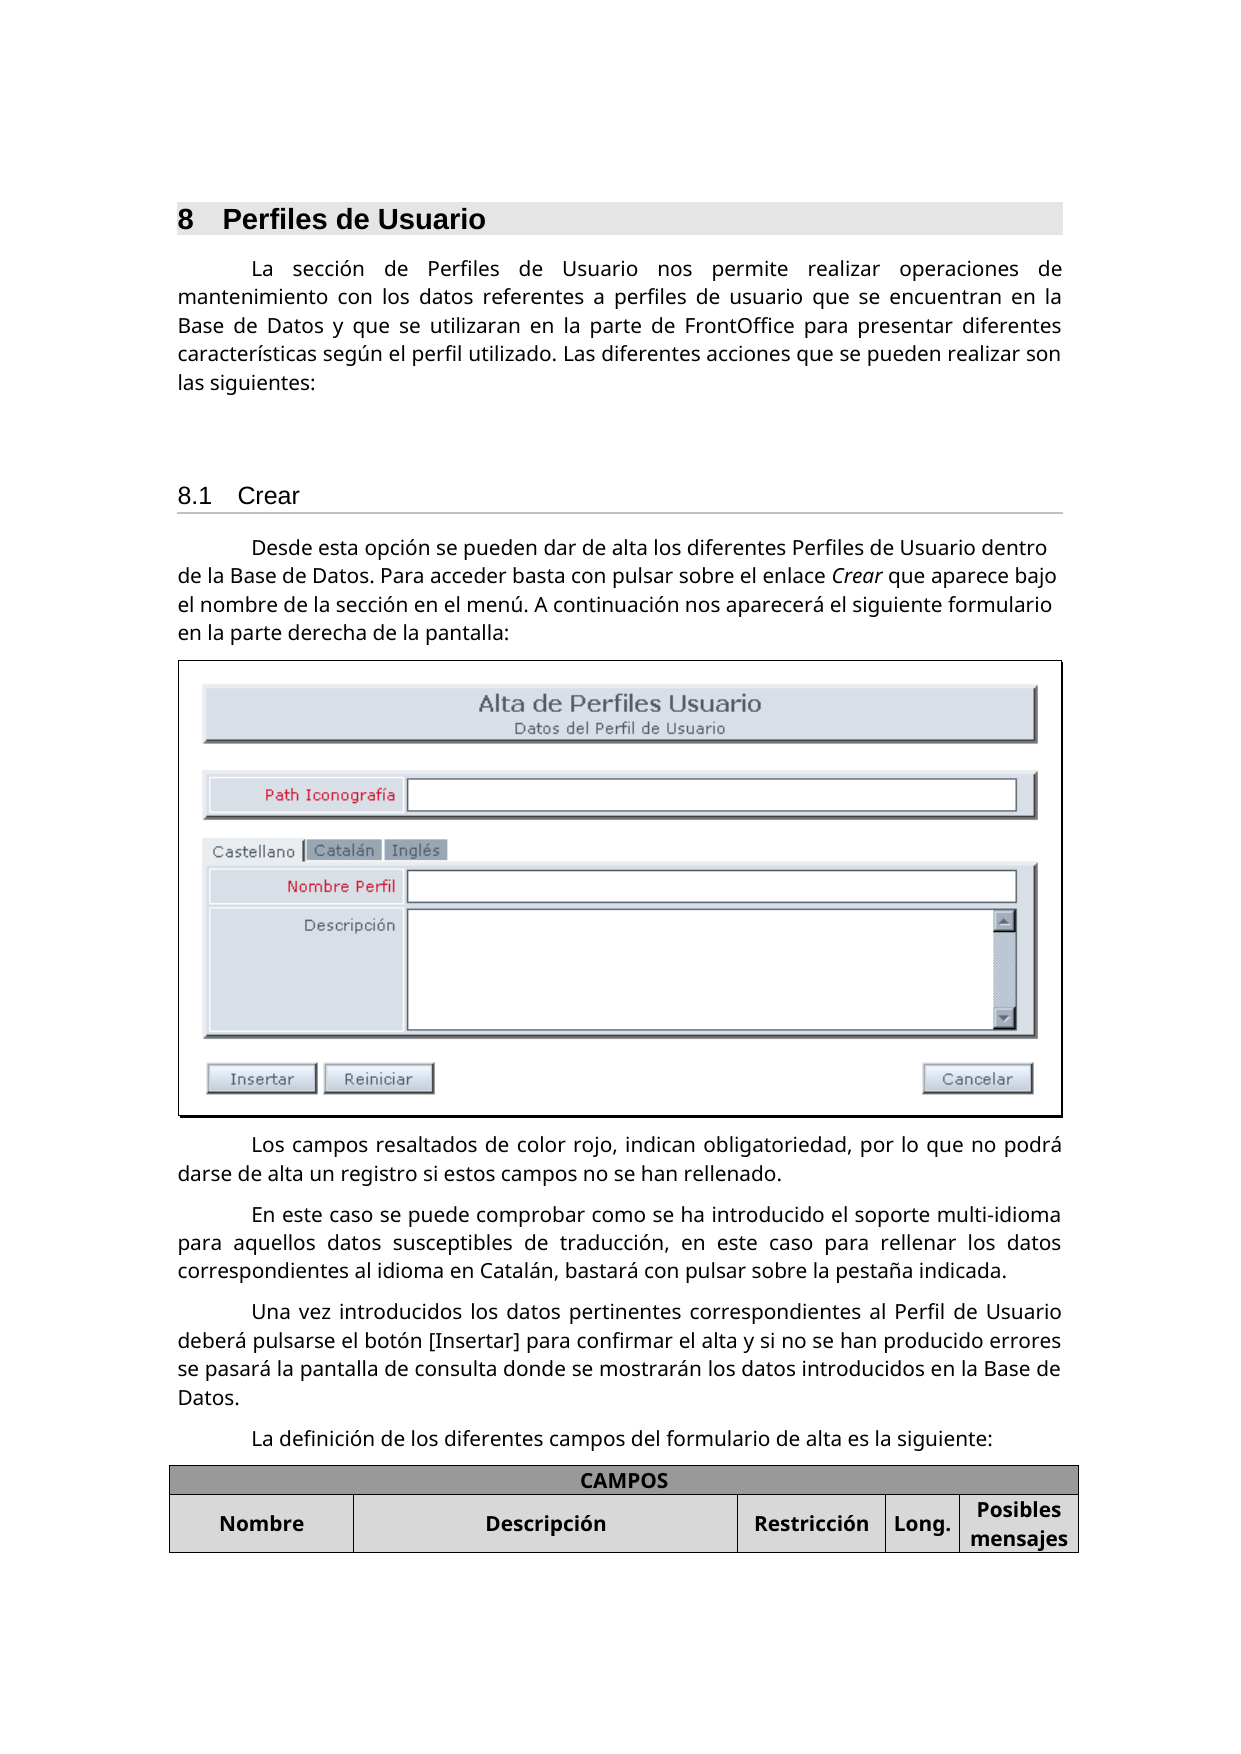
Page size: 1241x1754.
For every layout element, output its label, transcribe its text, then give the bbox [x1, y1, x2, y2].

text Una vez introducidos los datos pertinentes correspondientes al Perfil de Usuario deberá pulsarse el botón [Insertar] para confirmar el alta y si no se han producido errores se pasará la pantalla de consulta donde se mostrarán los datos introducidos en la Base de Datos. [177, 1297, 1063, 1411]
text Desde esta opción se pueden dar de alta los diferentes Perfiles de Usuario dentro de la Base de Datos. Para acceder basta con pulsar sobre el enlace Crear que aparece bajo el nombre de la sección en el menú. A continuación nos aparecerá el siguiente formulario en la parte derecha de la pantalla: [177, 533, 1063, 647]
table_cell Descripción [354, 1495, 737, 1552]
text En este caso se puede comprobar como se ha introducido el soporte multi-idioma para aquellos datos susceptibles de traducción, en este caso para rellenar los datos correspondientes al idioma en Catalán, bastará con pulsar sobre la pestaña indicada. [177, 1200, 1063, 1285]
subtitle Perfiles de Usuario [177, 202, 1063, 235]
text Los campos resaltados de color rojo, indican obligatoriedad, por lo que no podrá darse de alta un registro si estos campos no se han rellenado. [177, 1130, 1063, 1187]
table_cell Restricción [738, 1495, 885, 1552]
text La sección de Perfiles de Usuario nos permite realizar operaciones de mantenimiento con los datos referentes a perfiles de usuario que se encuentran en la Base de Datos y que se utilizaran en la parte de FrontOffice para presentar diferentes características según el perfil utilizado. Las diferentes acciones que se pueden realizar son las siguientes: [177, 254, 1063, 396]
table_cell Posibles mensajes [960, 1495, 1078, 1552]
table_cell Nombre [170, 1495, 353, 1552]
table_header CAMPOS [170, 1466, 1078, 1494]
picture [194, 669, 1045, 1107]
table_cell Long. [886, 1495, 959, 1552]
subtitle Crear [177, 481, 1063, 512]
text La definición de los diferentes campos del formulario de alta es la siguiente: [177, 1424, 1063, 1452]
